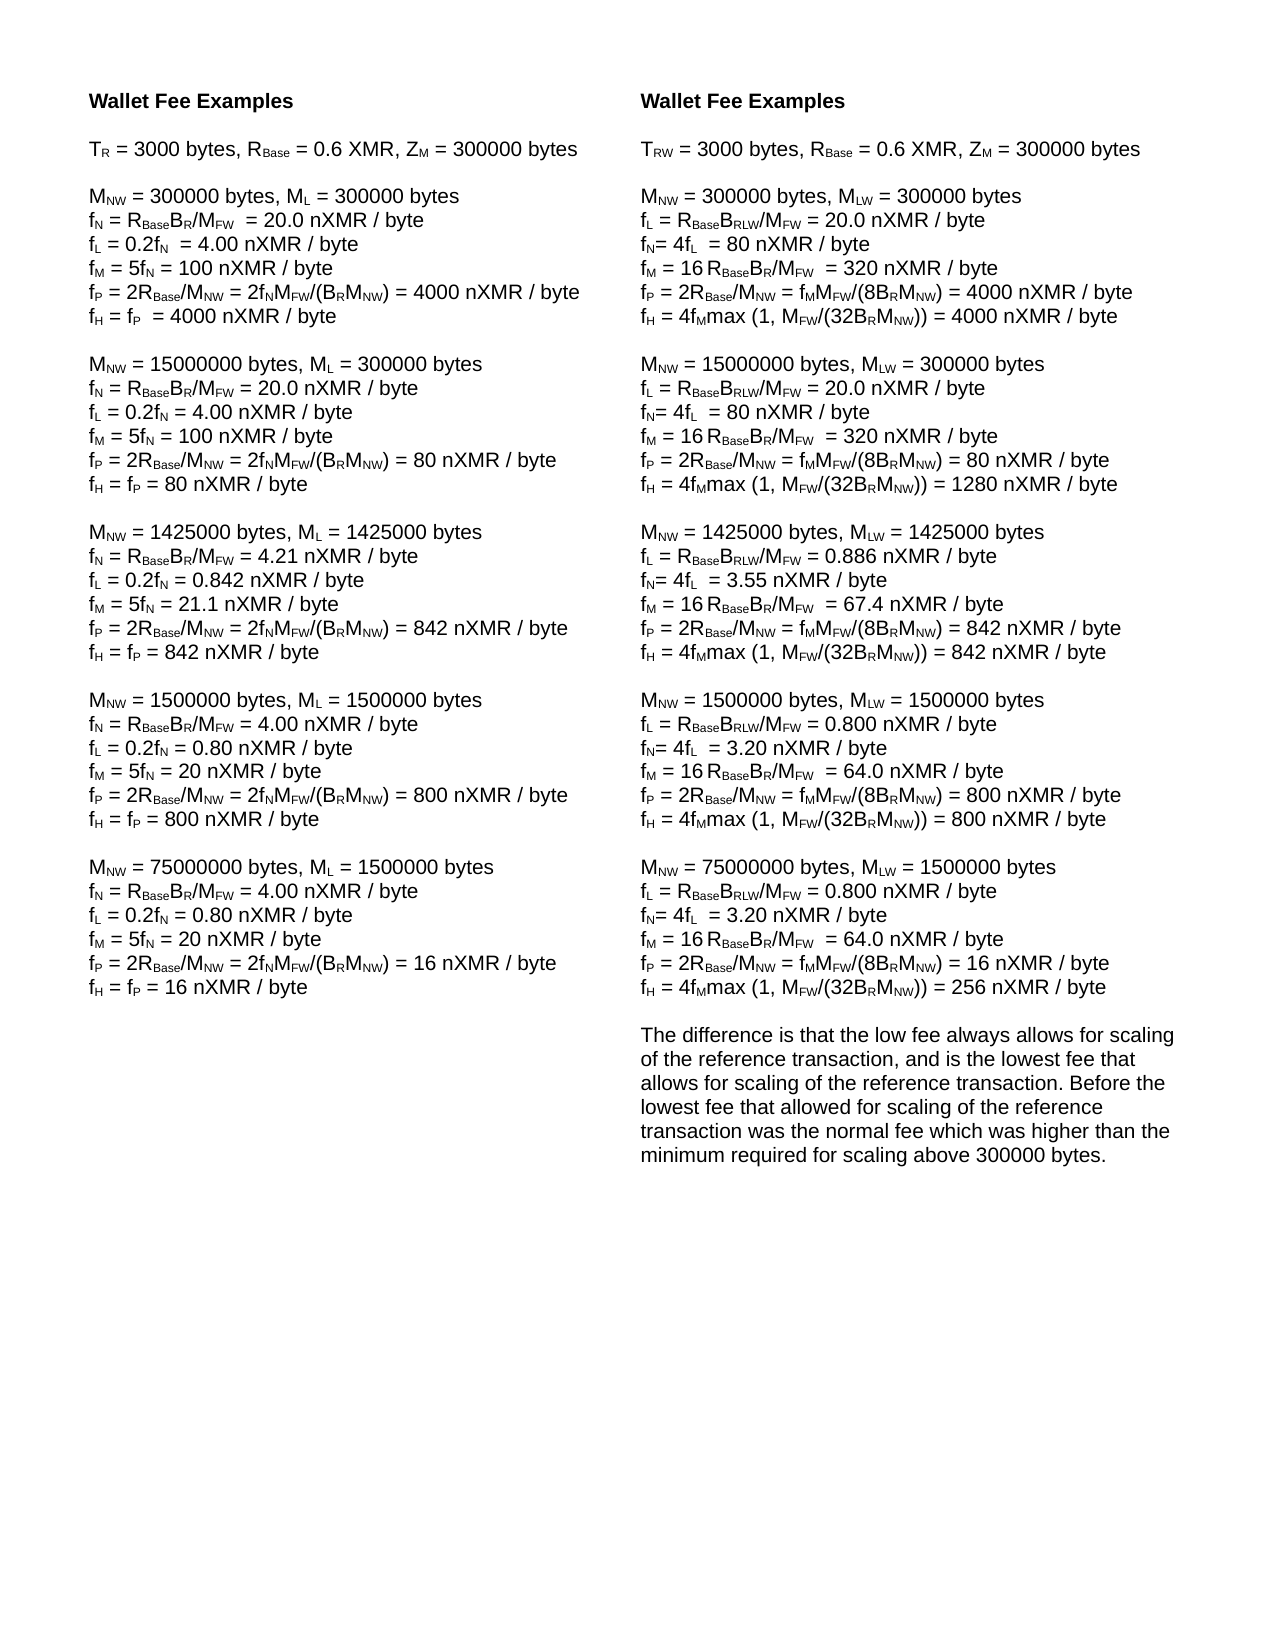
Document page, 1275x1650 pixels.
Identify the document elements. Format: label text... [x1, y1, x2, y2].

text fL = RBaseBRLW/MFW = 0.800 nXMR / byte [640, 879, 1186, 903]
text fL = 0.2fN = 0.80 nXMR / byte [88, 735, 634, 759]
text fN= 4fL = 3.20 nXMR / byte [640, 903, 1186, 927]
text fH = 4fMmax (1, MFW/(32BRMNW)) = 800 nXMR / byte [640, 807, 1186, 831]
text fH = fP = 80 nXMR / byte [88, 472, 634, 496]
text MNW = 300000 bytes, ML = 300000 bytes [88, 184, 634, 208]
text fN= 4fL = 3.55 nXMR / byte [640, 568, 1186, 592]
text fN = RBaseBR/MFW = 4.00 nXMR / byte [88, 879, 634, 903]
text MNW = 15000000 bytes, MLW = 300000 bytes [640, 352, 1186, 376]
text fL = RBaseBRLW/MFW = 20.0 nXMR / byte [640, 208, 1186, 232]
text fL = 0.2fN = 0.80 nXMR / byte [88, 903, 634, 927]
text fN = RBaseBR/MFW = 20.0 nXMR / byte [88, 376, 634, 400]
text fP = 2RBase/MNW = fMMFW/(8BRMNW) = 842 nXMR / byte [640, 616, 1186, 639]
text fM = 5fN = 100 nXMR / byte [88, 424, 634, 448]
text fH = fP = 842 nXMR / byte [88, 639, 634, 663]
text Wallet Fee Examples [640, 88, 1186, 112]
text fL = RBaseBRLW/MFW = 20.0 nXMR / byte [640, 376, 1186, 400]
text fL = RBaseBRLW/MFW = 0.800 nXMR / byte [640, 711, 1186, 735]
text fM = 16 RBaseBR/MFW = 64.0 nXMR / byte [640, 927, 1186, 951]
text fN= 4fL = 80 nXMR / byte [640, 232, 1186, 256]
text fM = 16 RBaseBR/MFW = 320 nXMR / byte [640, 424, 1186, 448]
text fP = 2RBase/MNW = 2fNMFW/(BRMNW) = 80 nXMR / byte [88, 448, 634, 472]
text fP = 2RBase/MNW = fMMFW/(8BRMNW) = 800 nXMR / byte [640, 783, 1186, 807]
text MNW = 300000 bytes, MLW = 300000 bytes [640, 184, 1186, 208]
text fH = 4fMmax (1, MFW/(32BRMNW)) = 256 nXMR / byte [640, 975, 1186, 999]
text MNW = 15000000 bytes, ML = 300000 bytes [88, 352, 634, 376]
text fP = 2RBase/MNW = fMMFW/(8BRMNW) = 16 nXMR / byte [640, 951, 1186, 975]
text fM = 16 RBaseBR/MFW = 67.4 nXMR / byte [640, 592, 1186, 616]
text fN = RBaseBR/MFW = 4.21 nXMR / byte [88, 544, 634, 568]
text fP = 2RBase/MNW = fMMFW/(8BRMNW) = 4000 nXMR / byte [640, 280, 1186, 304]
text fL = 0.2fN = 4.00 nXMR / byte [88, 400, 634, 424]
text fH = 4fMmax (1, MFW/(32BRMNW)) = 4000 nXMR / byte [640, 304, 1186, 328]
text fL = 0.2fN = 4.00 nXMR / byte [88, 232, 634, 256]
text MNW = 1500000 bytes, MLW = 1500000 bytes [640, 687, 1186, 711]
text fL = RBaseBRLW/MFW = 0.886 nXMR / byte [640, 544, 1186, 568]
text Wallet Fee Examples [88, 88, 634, 112]
text fH = fP = 4000 nXMR / byte [88, 304, 634, 328]
text fM = 5fN = 20 nXMR / byte [88, 927, 634, 951]
text fP = 2RBase/MNW = 2fNMFW/(BRMNW) = 800 nXMR / byte [88, 783, 634, 807]
text fP = 2RBase/MNW = 2fNMFW/(BRMNW) = 4000 nXMR / byte [88, 280, 634, 304]
text fH = fP = 16 nXMR / byte [88, 975, 634, 999]
text fM = 5fN = 21.1 nXMR / byte [88, 592, 634, 616]
text fH = fP = 800 nXMR / byte [88, 807, 634, 831]
text fN = RBaseBR/MFW = 4.00 nXMR / byte [88, 711, 634, 735]
text TR = 3000 bytes, RBase = 0.6 XMR, ZM = 300000 bytes [88, 136, 634, 160]
text MNW = 1425000 bytes, ML = 1425000 bytes [88, 520, 634, 544]
text fP = 2RBase/MNW = 2fNMFW/(BRMNW) = 842 nXMR / byte [88, 616, 634, 639]
text fM = 16 RBaseBR/MFW = 320 nXMR / byte [640, 256, 1186, 280]
text fN = RBaseBR/MFW = 20.0 nXMR / byte [88, 208, 634, 232]
text MNW = 1500000 bytes, ML = 1500000 bytes [88, 687, 634, 711]
text MNW = 1425000 bytes, MLW = 1425000 bytes [640, 520, 1186, 544]
text The difference is that the low fee always allows for scaling of the reference transaction, and is the lowest fee that allows for scaling of the reference transaction. Before the lowest fee that allowed for scaling of the reference transaction was the normal fee which was higher than the minimum required for scaling above 300000 bytes. [640, 1023, 1186, 1167]
text fM = 5fN = 100 nXMR / byte [88, 256, 634, 280]
text fM = 16 RBaseBR/MFW = 64.0 nXMR / byte [640, 759, 1186, 783]
text fN= 4fL = 3.20 nXMR / byte [640, 735, 1186, 759]
text fL = 0.2fN = 0.842 nXMR / byte [88, 568, 634, 592]
text MNW = 75000000 bytes, ML = 1500000 bytes [88, 855, 634, 879]
text fH = 4fMmax (1, MFW/(32BRMNW)) = 1280 nXMR / byte [640, 472, 1186, 496]
text fP = 2RBase/MNW = fMMFW/(8BRMNW) = 80 nXMR / byte [640, 448, 1186, 472]
text fH = 4fMmax (1, MFW/(32BRMNW)) = 842 nXMR / byte [640, 639, 1186, 663]
text fM = 5fN = 20 nXMR / byte [88, 759, 634, 783]
text fN= 4fL = 80 nXMR / byte [640, 400, 1186, 424]
text MNW = 75000000 bytes, MLW = 1500000 bytes [640, 855, 1186, 879]
text TRW = 3000 bytes, RBase = 0.6 XMR, ZM = 300000 bytes [640, 136, 1186, 160]
text fP = 2RBase/MNW = 2fNMFW/(BRMNW) = 16 nXMR / byte [88, 951, 634, 975]
